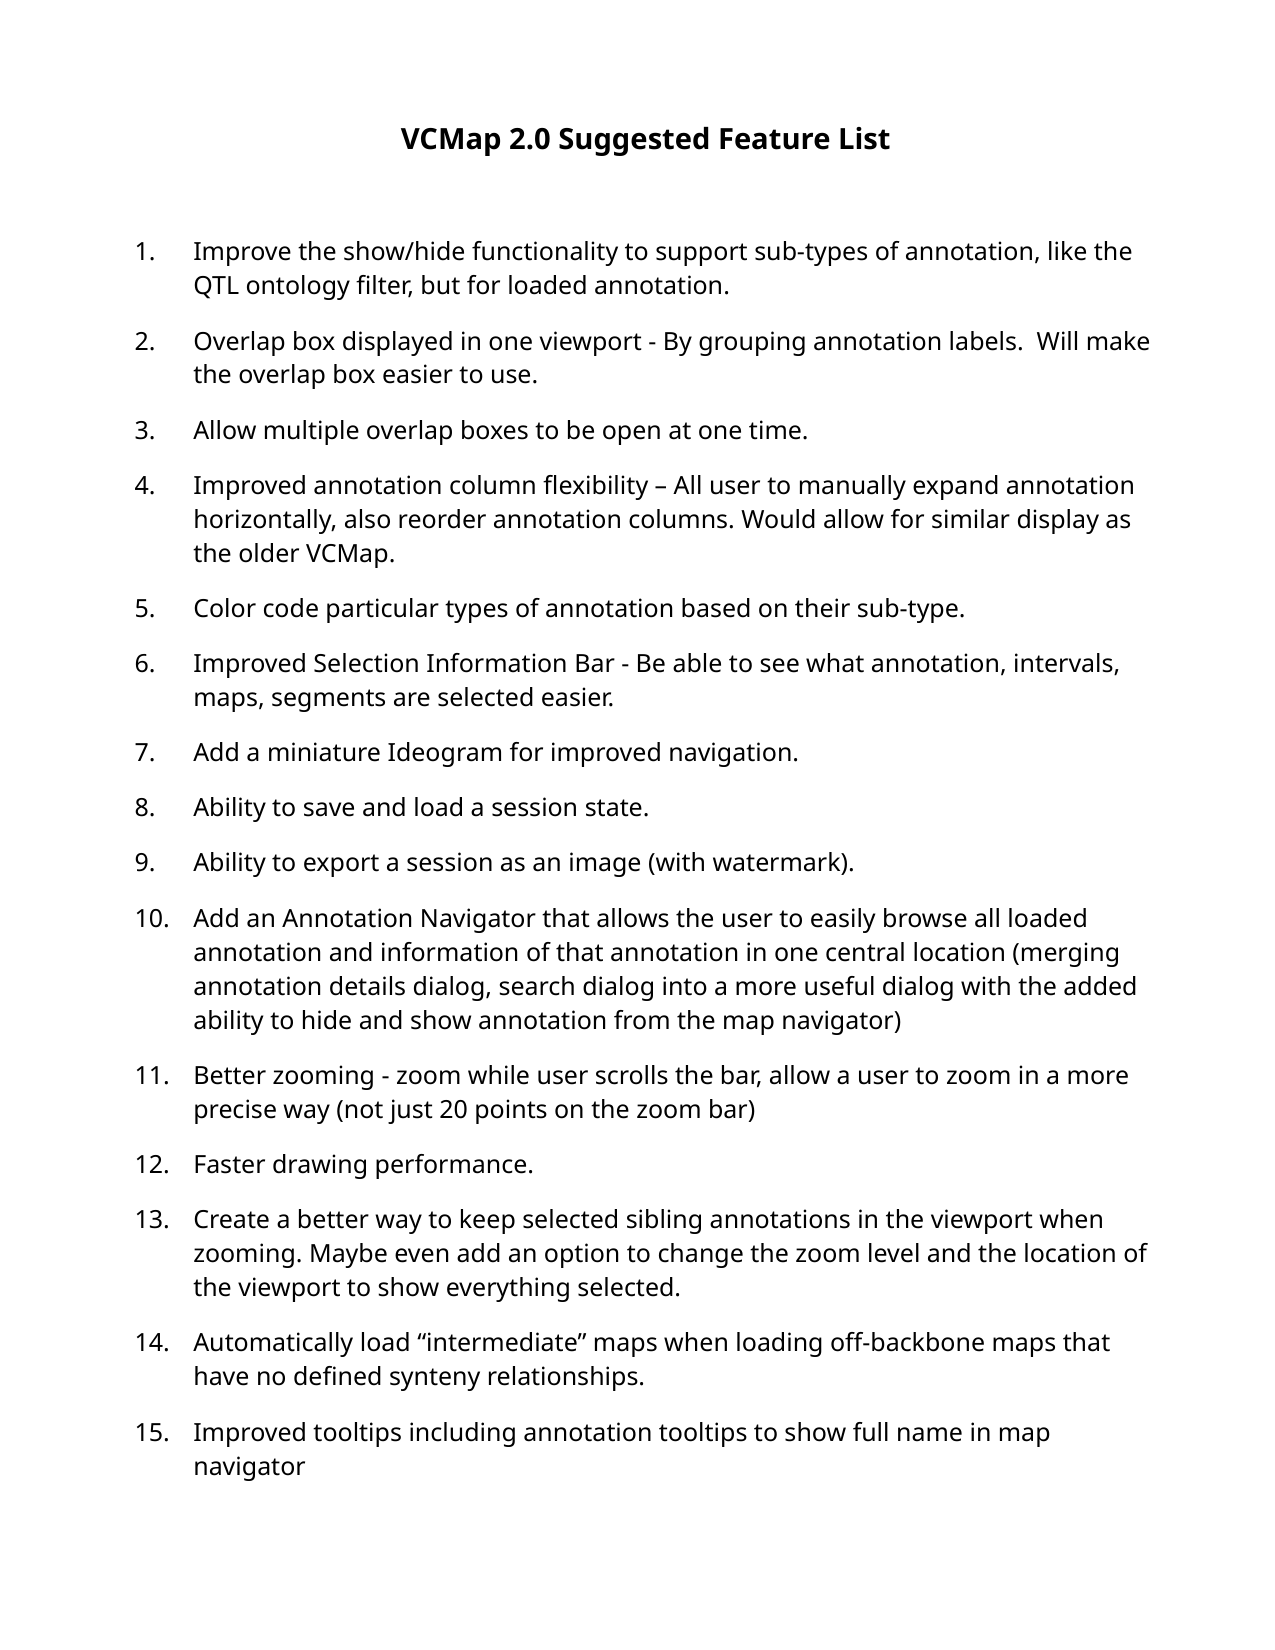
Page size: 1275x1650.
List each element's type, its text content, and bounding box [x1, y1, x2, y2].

list Faster drawing performance. [134, 1147, 1157, 1181]
list Better zooming - zoom while user scrolls the bar, allow a user to zoom in a more precise way (not just 20 points on the zoom bar) [134, 1057, 1157, 1126]
list Improved annotation column flexibility – All user to manually expand annotation horizontally, also reorder annotation columns. Would allow for similar display as the older VCMap. [134, 467, 1157, 569]
list Improve the show/hide functionality to support sub-types of annotation, like the QTL ontology filter, but for loaded annotation. [134, 234, 1157, 302]
list Add a miniature Ideogram for improved navigation. [134, 735, 1157, 769]
list Ability to save and load a session state. [134, 790, 1157, 824]
list Create a better way to keep selected sibling annotations in the viewport when zooming. Maybe even add an option to change the zoom level and the location of the viewport to show everything selected. [134, 1202, 1157, 1304]
list Improved Selection Information Bar - Be able to see what annotation, intervals, maps, segments are selected easier. [134, 646, 1157, 714]
text VCMap 2.0 Suggested Feature List [134, 118, 1157, 158]
list Ability to export a session as an image (with watermark). [134, 845, 1157, 879]
list Automatically load “intermediate” maps when loading off-backbone maps that have no defined synteny relationships. [134, 1325, 1157, 1393]
list Overlap box displayed in one viewport - By grouping annotation labels. Will make the overlap box easier to use. [134, 323, 1157, 391]
list Color code particular types of annotation based on their sub-type. [134, 591, 1157, 625]
list Add an Annotation Navigator that allows the user to easily browse all loaded annotation and information of that annotation in one central location (merging annotation details dialog, search dialog into a more useful dialog with the added ability to hide and show annotation from the map navigator) [134, 900, 1157, 1036]
list Allow multiple overlap boxes to be open at one time. [134, 412, 1157, 446]
list Improved tooltips including annotation tooltips to show full name in map navigator [134, 1414, 1157, 1482]
